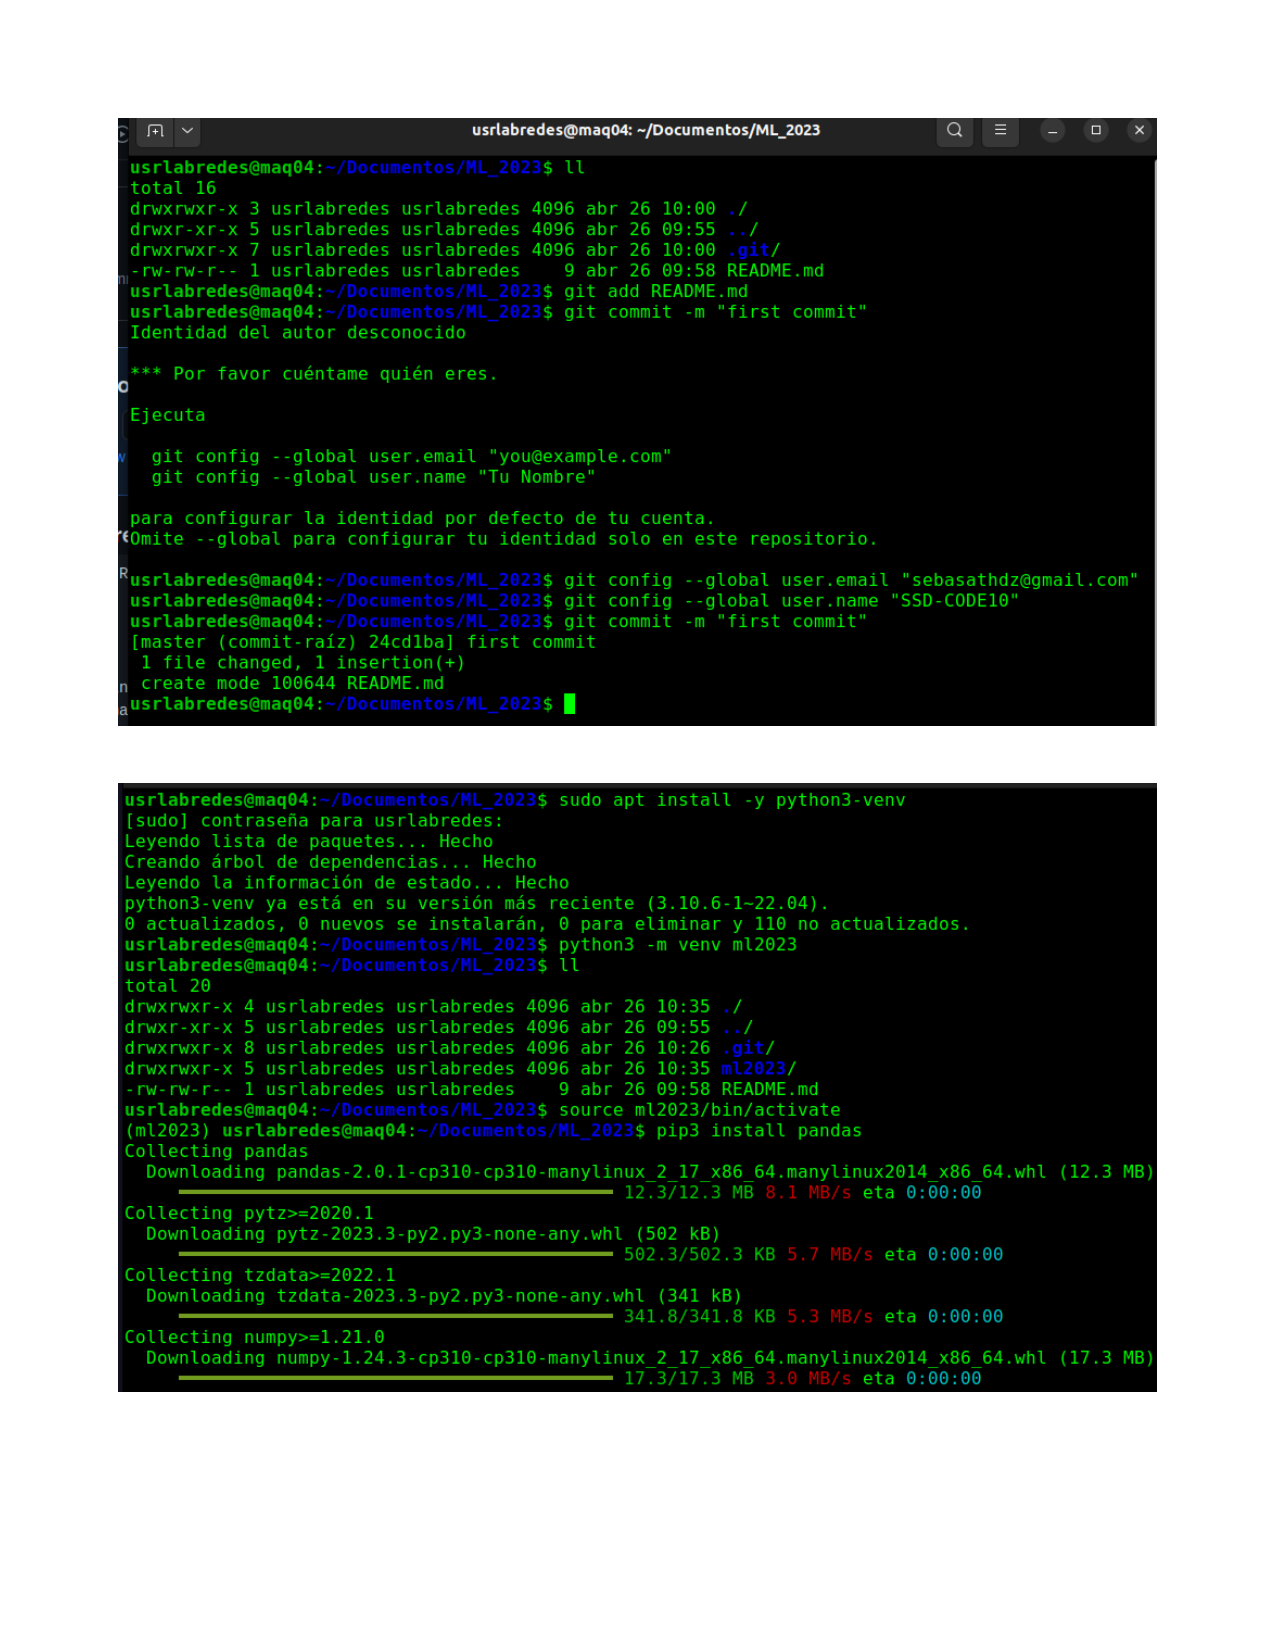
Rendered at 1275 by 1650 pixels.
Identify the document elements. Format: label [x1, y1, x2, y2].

picture [118, 783, 1157, 1392]
picture [118, 118, 1157, 726]
